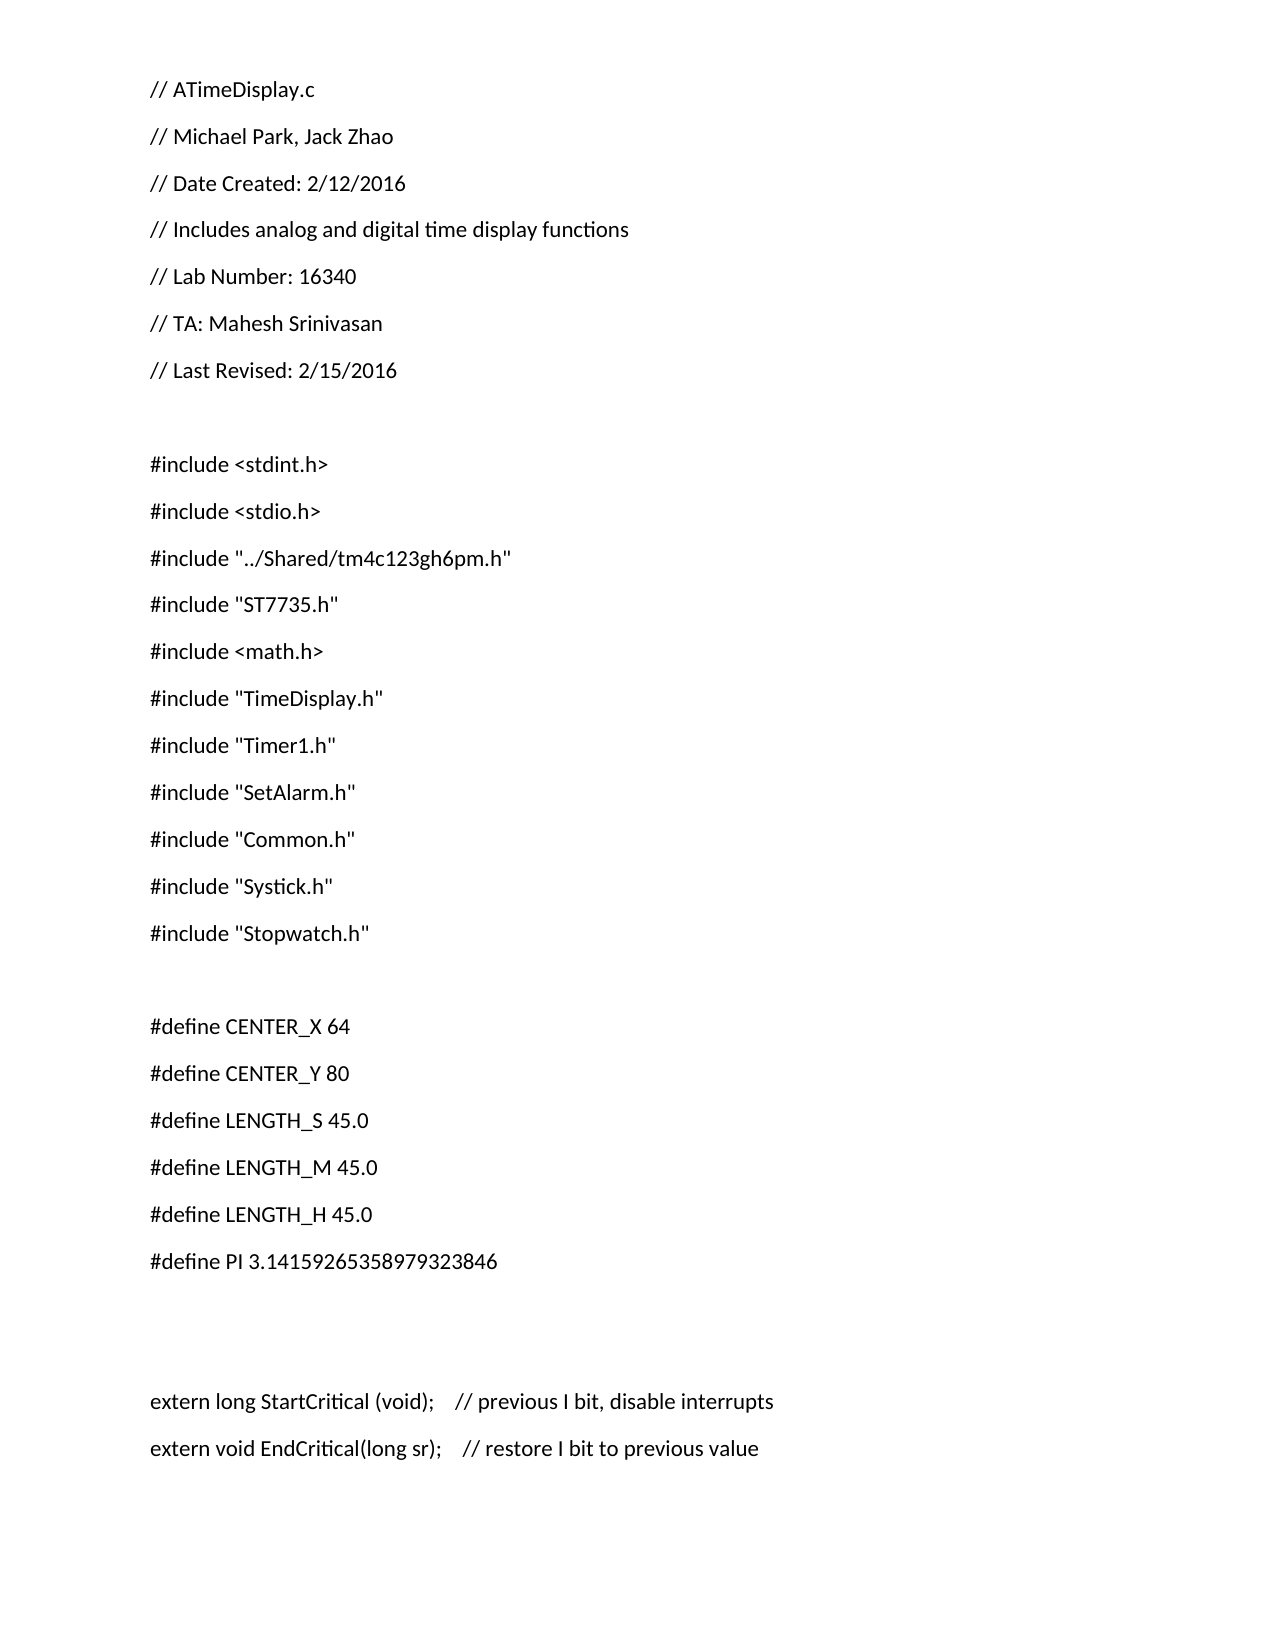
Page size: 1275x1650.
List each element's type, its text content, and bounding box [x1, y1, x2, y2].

text // Date Created: 2/12/2016 [150, 169, 1125, 197]
text #define PI 3.14159265358979323846 [150, 1247, 1125, 1275]
text #include "TimeDisplay.h" [150, 684, 1125, 712]
text // ATimeDisplay.c [150, 75, 1125, 103]
text #include <stdint.h> [150, 450, 1125, 478]
text // Last Revised: 2/15/2016 [150, 356, 1125, 384]
text // Michael Park, Jack Zhao [150, 122, 1125, 150]
text #include "../Shared/tm4c123gh6pm.h" [150, 544, 1125, 572]
text extern long StartCritical (void); // previous I bit, disable interrupts [150, 1387, 1125, 1416]
text #define LENGTH_H 45.0 [150, 1200, 1125, 1228]
text #include "ST7735.h" [150, 591, 1125, 619]
text // Lab Number: 16340 [150, 262, 1125, 291]
text #include "SetAlarm.h" [150, 778, 1125, 806]
text // TA: Mahesh Srinivasan [150, 309, 1125, 337]
text #define CENTER_X 64 [150, 1012, 1125, 1041]
text #include "Systick.h" [150, 872, 1125, 900]
text // Includes analog and digital time display functions [150, 216, 1125, 244]
text #define LENGTH_S 45.0 [150, 1106, 1125, 1134]
text #include <stdio.h> [150, 497, 1125, 525]
text #include <math.h> [150, 637, 1125, 666]
text #define LENGTH_M 45.0 [150, 1153, 1125, 1181]
text #include "Stopwatch.h" [150, 919, 1125, 947]
text #include "Common.h" [150, 825, 1125, 853]
text #define CENTER_Y 80 [150, 1059, 1125, 1087]
text #include "Timer1.h" [150, 731, 1125, 759]
text extern void EndCritical(long sr); // restore I bit to previous value [150, 1434, 1125, 1462]
